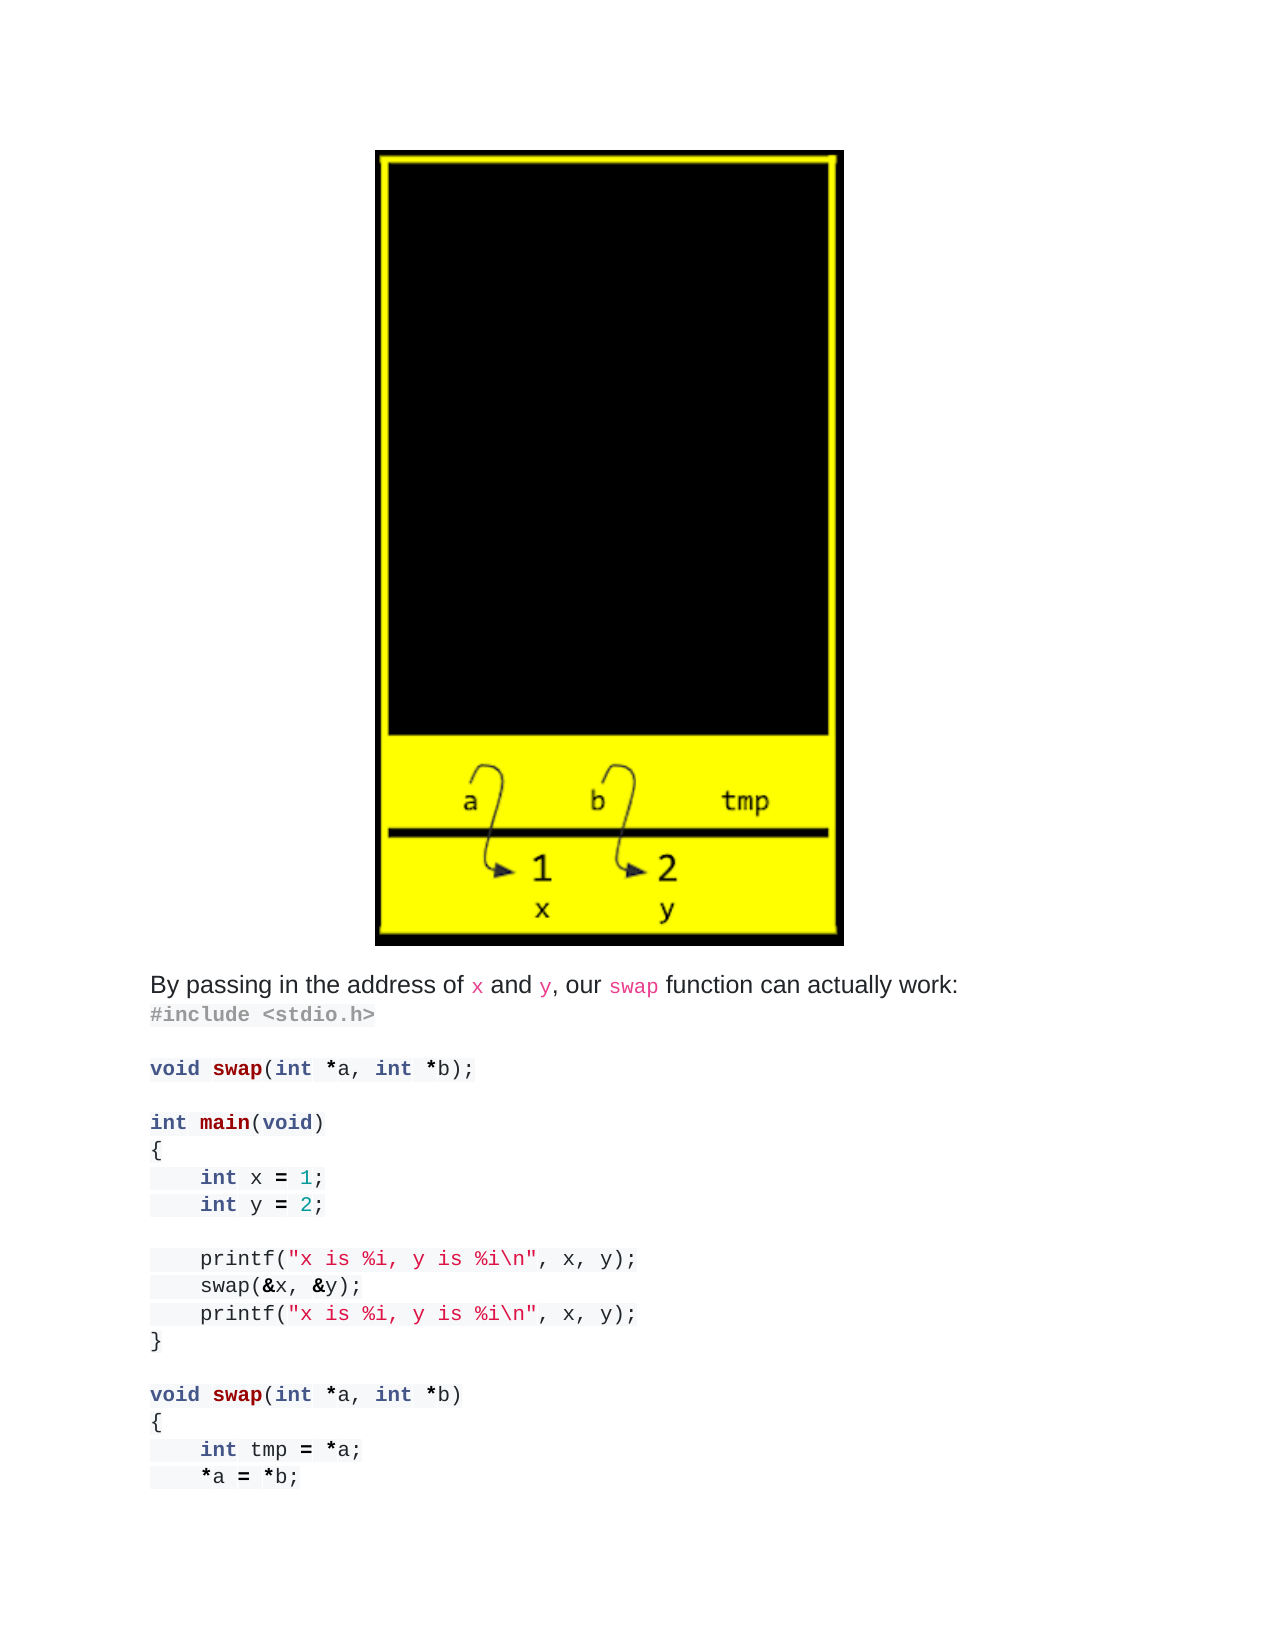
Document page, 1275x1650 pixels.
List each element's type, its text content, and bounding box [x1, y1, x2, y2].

text int y = 2; [150, 1194, 1125, 1217]
text { [150, 1139, 1125, 1163]
text { [150, 1411, 1125, 1435]
text int main(void) [150, 1112, 1125, 1136]
text *a = *b; [150, 1466, 1125, 1489]
text By passing in the address of x and y, our swap function can actually work: #include <stdio.h> [150, 970, 1125, 1027]
text void swap(int *a, int *b) [150, 1384, 1125, 1408]
list [844, 150, 1125, 945]
text printf("x is %i, y is %i\n", x, y); [150, 1303, 1125, 1326]
text int x = 1; [150, 1167, 1125, 1190]
text swap(&x, &y); [150, 1275, 1125, 1299]
text printf("x is %i, y is %i\n", x, y); [150, 1248, 1125, 1272]
text void swap(int *a, int *b); [150, 1058, 1125, 1082]
list [337, 150, 375, 945]
picture [375, 150, 844, 946]
text int tmp = *a; [150, 1438, 1125, 1462]
text } [150, 1330, 1125, 1353]
